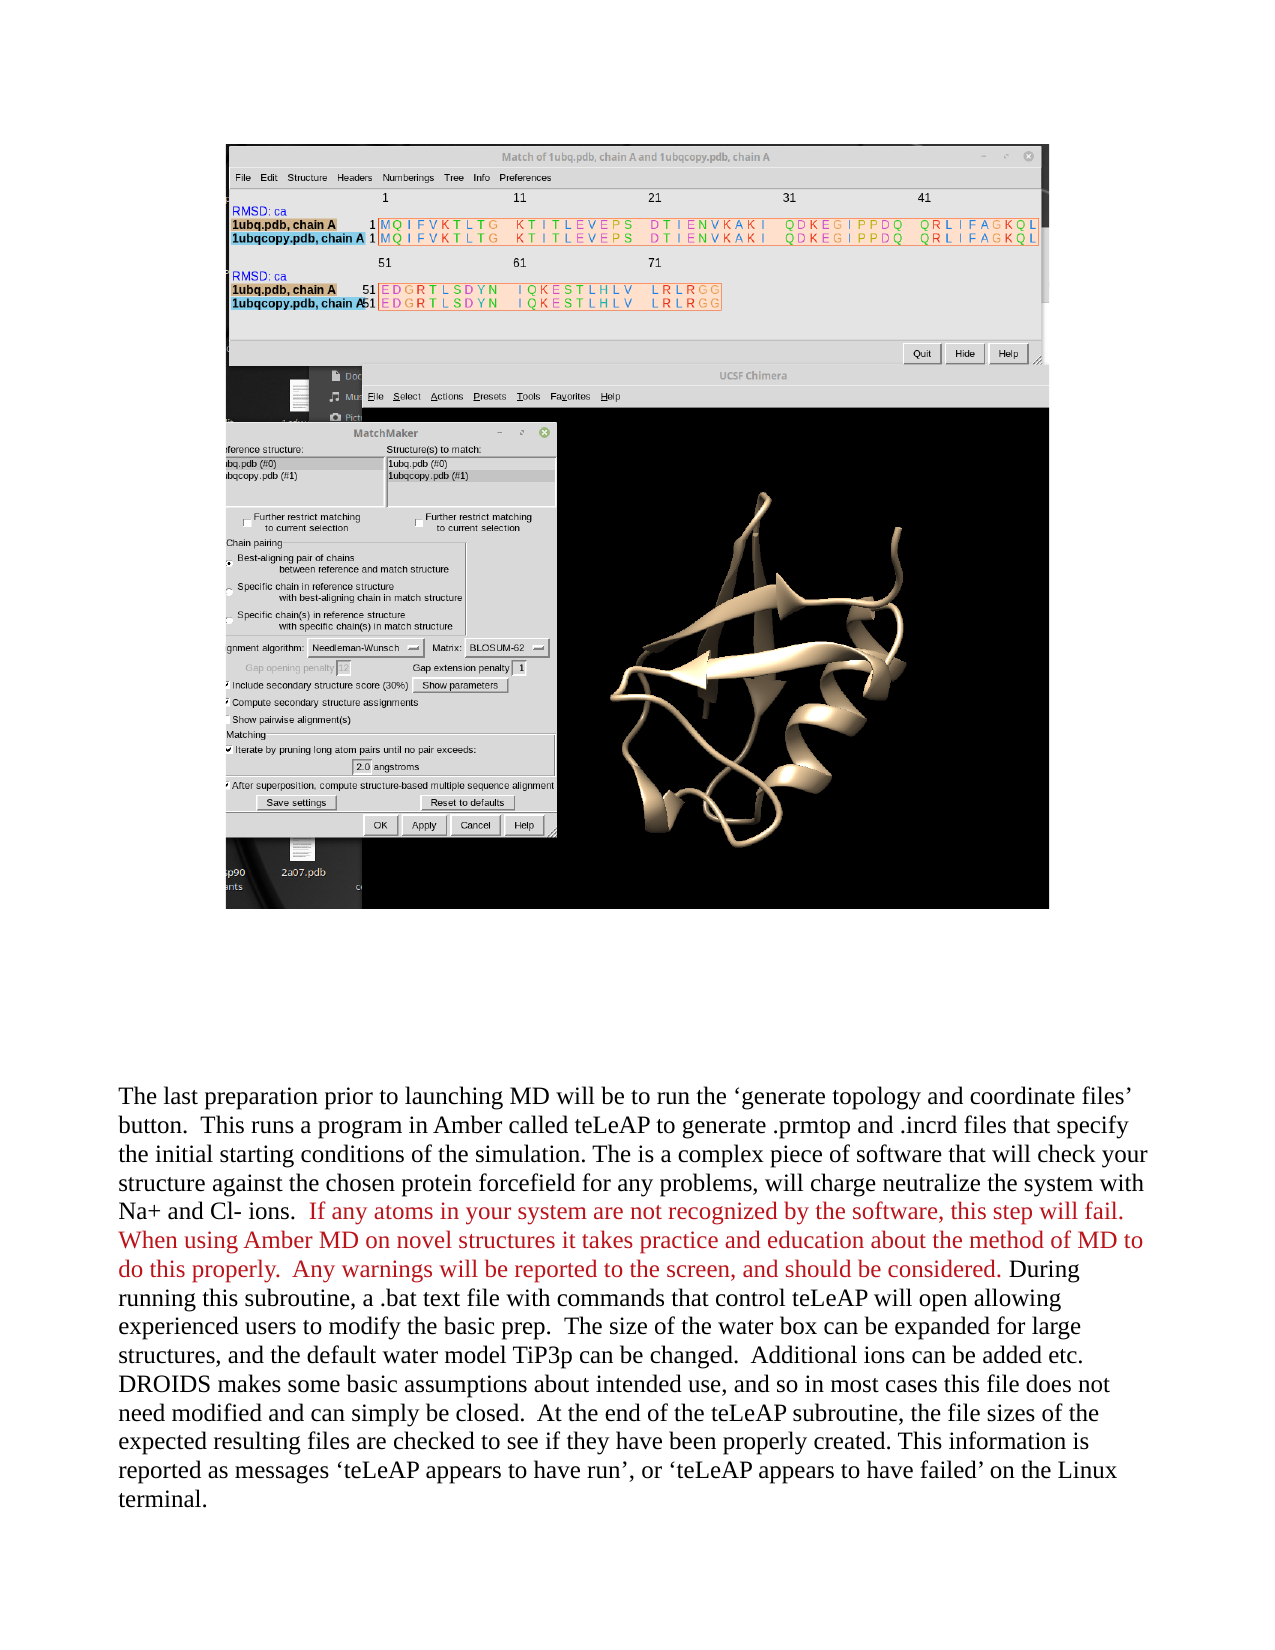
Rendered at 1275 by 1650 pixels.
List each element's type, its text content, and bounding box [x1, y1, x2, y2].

text The last preparation prior to launching MD will be to run the ‘generate topology and coordinate files’ button. This runs a program in Amber called teLeAP to generate .prmtop and .incrd files that specify the initial starting conditions of the simulation. The is a complex piece of software that will check your structure against the chosen protein forcefield for any problems, will charge neutralize the system with Na+ and Cl- ions. If any atoms in your system are not recognized by the software, this step will fail. When using Amber MD on novel structures it takes practice and education about the method of MD to do this properly. Any warnings will be reported to the screen, and should be considered. During running this subroutine, a .bat text file with commands that control teLeAP will open allowing experienced users to modify the basic prep. The size of the water box can be expanded for large structures, and the default water model TiP3p can be changed. Additional ions can be added etc. DROIDS makes some basic assumptions about intended use, and so in most cases this file does not need modified and can simply be closed. At the end of the teLeAP subroutine, the file sizes of the expected resulting files are checked to see if they have been properly created. This information is reported as messages ‘teLeAP appears to have run’, or ‘teLeAP appears to have failed’ on the Linux terminal. [118, 1081, 1157, 1513]
picture [225, 144, 1050, 909]
